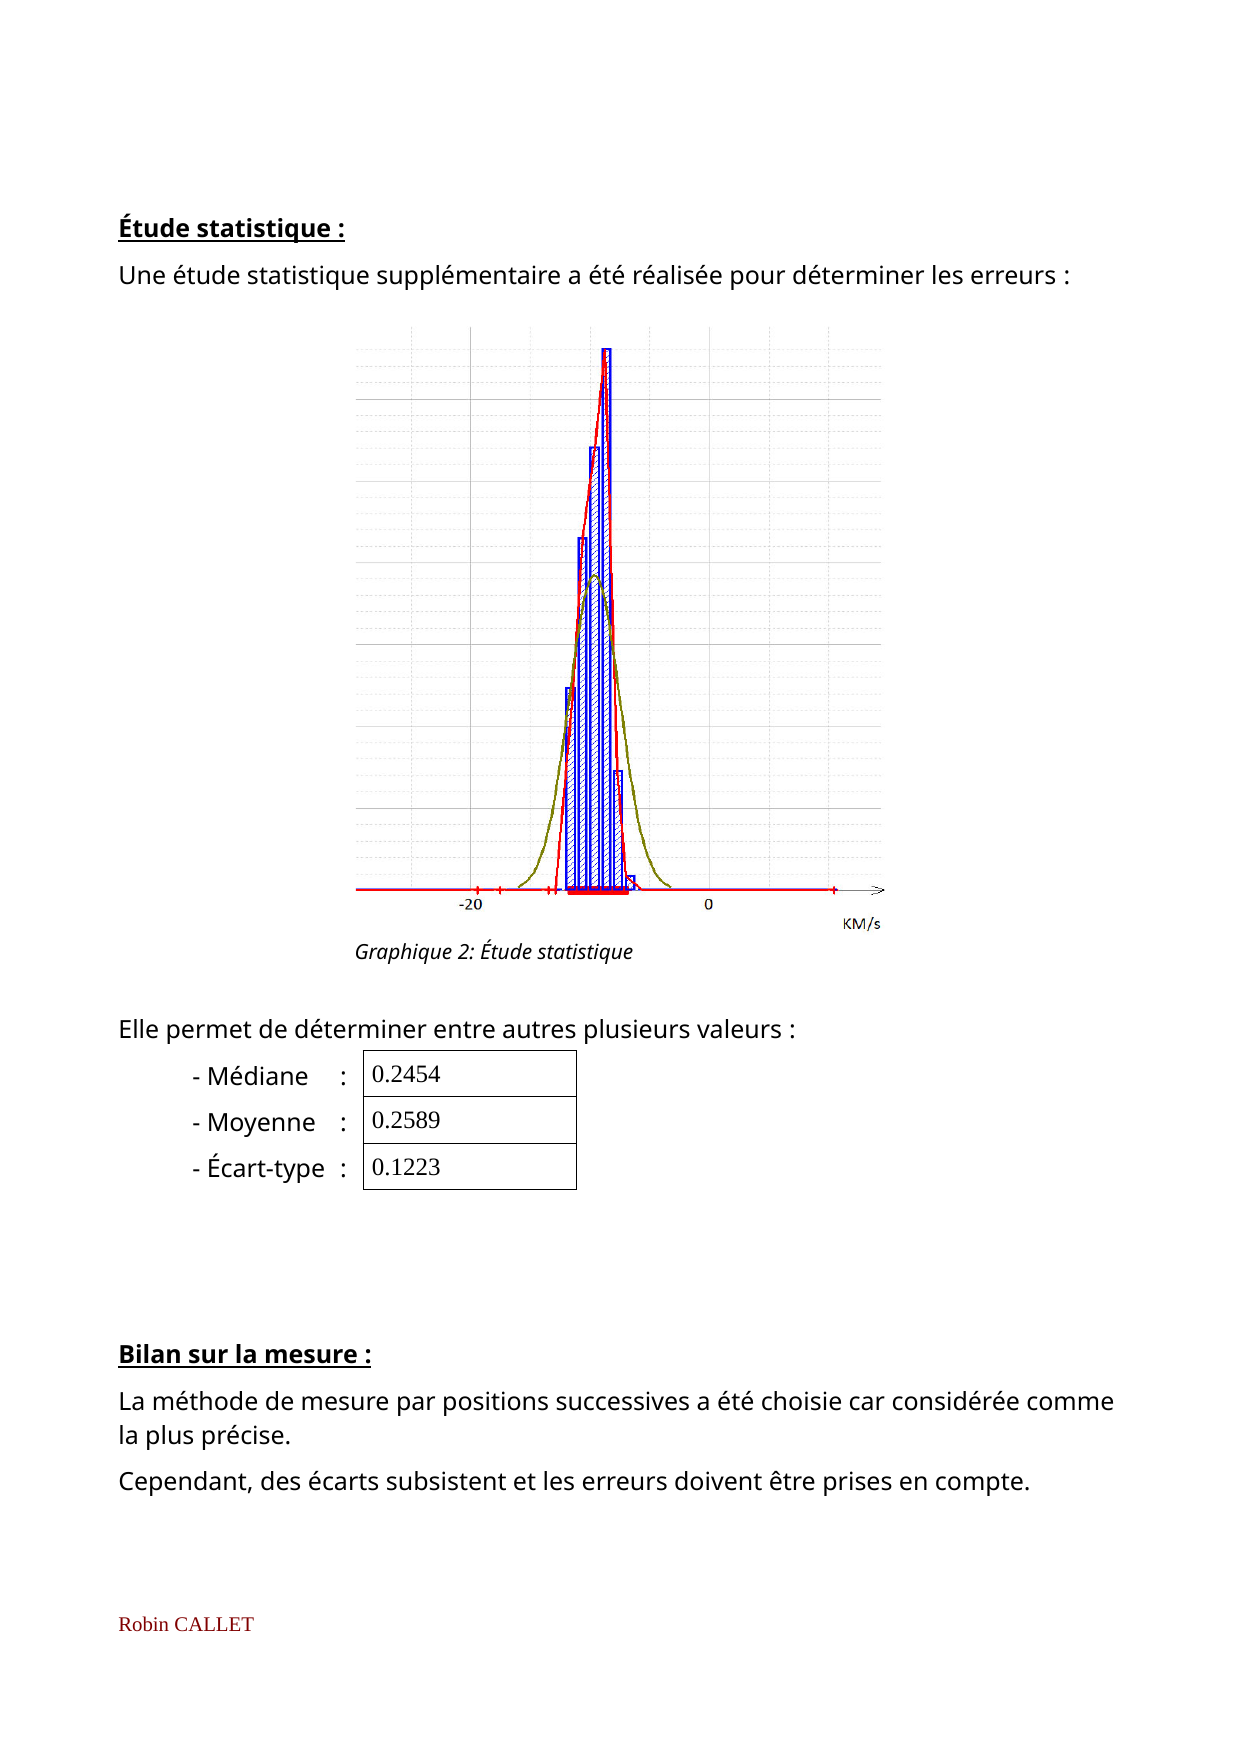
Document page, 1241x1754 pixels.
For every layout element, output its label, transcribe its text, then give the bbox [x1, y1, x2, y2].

text 0.2589 [372, 1105, 567, 1134]
text Une étude statistique supplémentaire a été réalisée pour déterminer les erreurs : [118, 257, 1122, 292]
text - Médiane : [118, 1058, 363, 1092]
text - Écart-type : [118, 1151, 363, 1185]
text [577, 1058, 1122, 1092]
text - Moyenne : [118, 1105, 363, 1139]
text [364, 1051, 576, 1096]
text Elle permet de déterminer entre autres plusieurs valeurs : [118, 1012, 1122, 1046]
text 0.2454 [372, 1059, 567, 1088]
text 0.1223 [372, 1152, 567, 1181]
text Cependant, des écarts subsistent et les erreurs doivent être prises en compte. [118, 1464, 1122, 1498]
text Graphique 2: Étude statistique [354, 316, 886, 965]
text La méthode de mesure par positions successives a été choisie car considérée comme la plus précise. [118, 1383, 1122, 1452]
text [364, 1144, 576, 1189]
text [364, 1097, 576, 1143]
text Étude statistique : [118, 211, 1122, 245]
text Bilan sur la mesure : [118, 1337, 1122, 1371]
text [577, 1151, 1122, 1185]
text [577, 1105, 1122, 1139]
